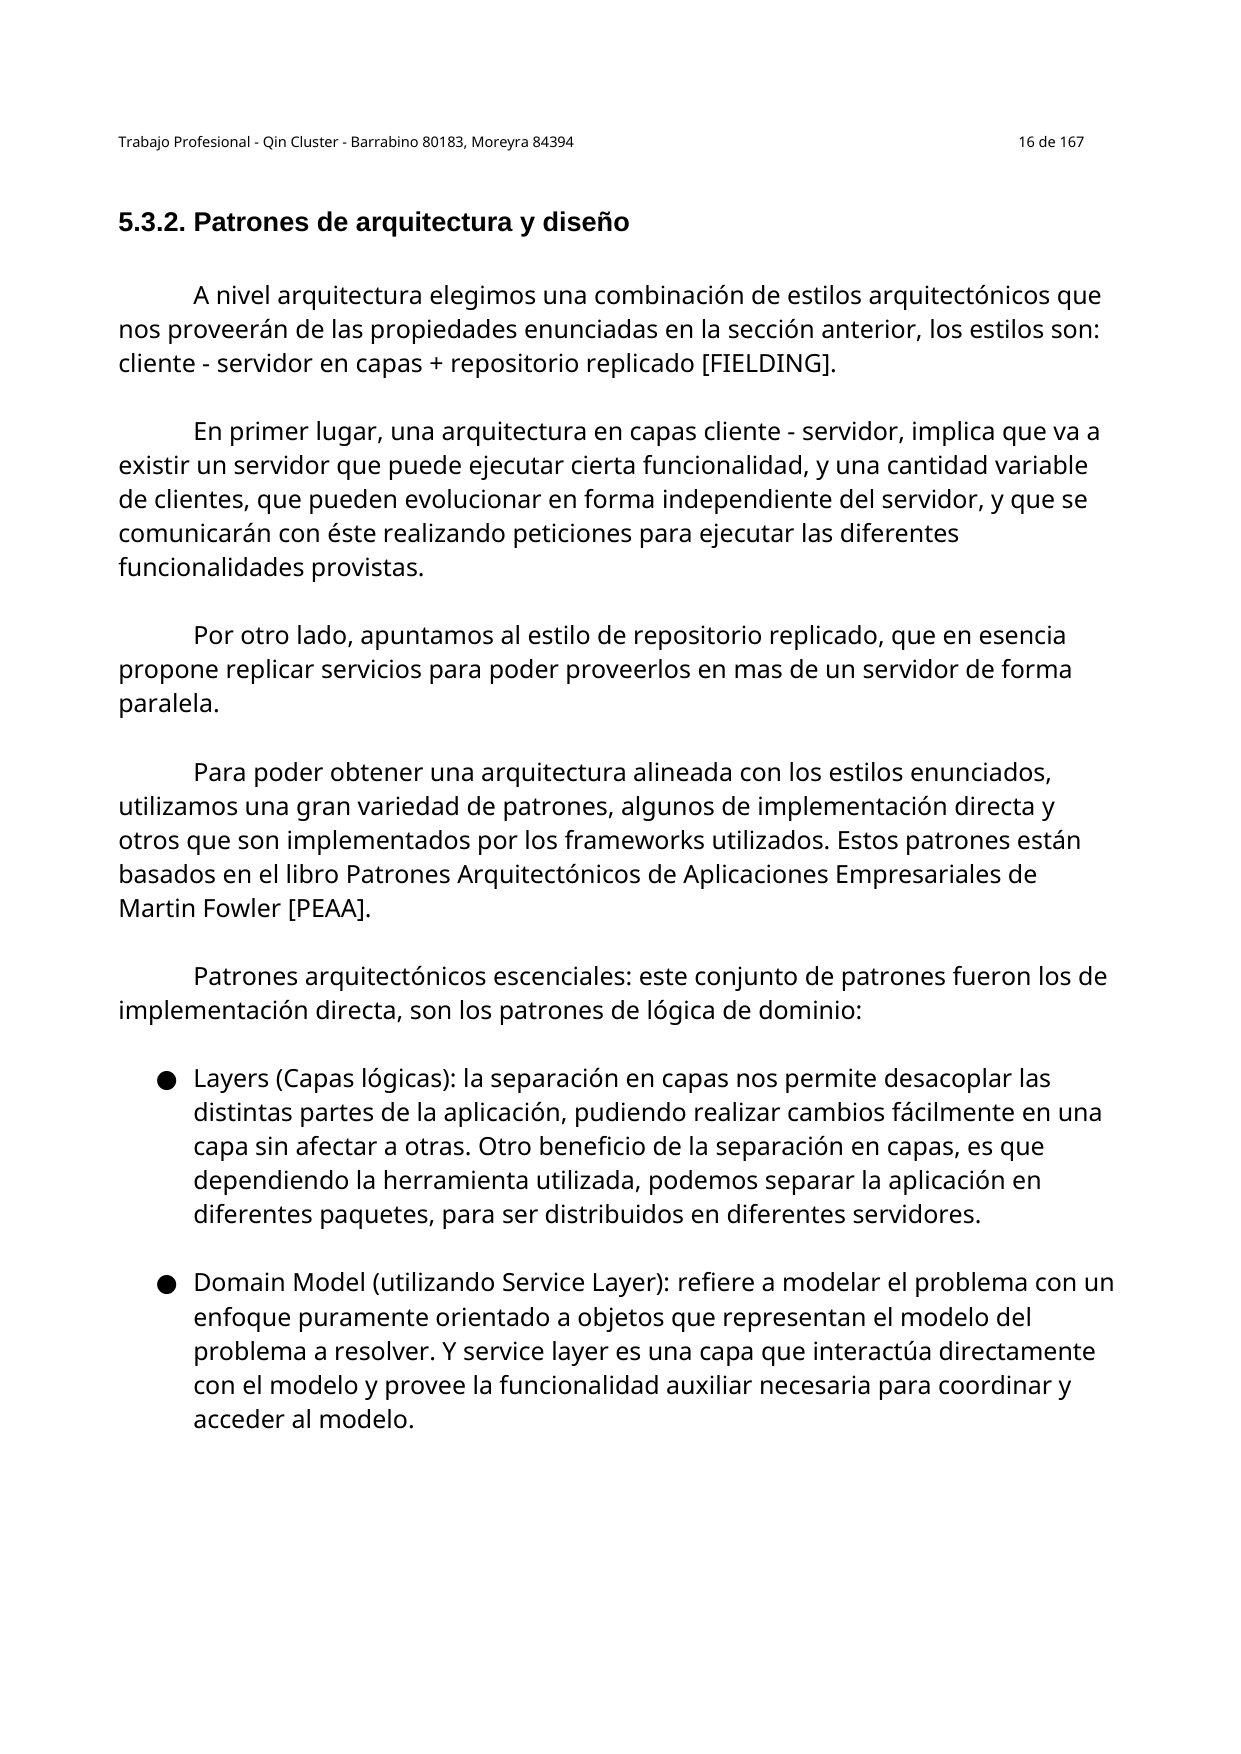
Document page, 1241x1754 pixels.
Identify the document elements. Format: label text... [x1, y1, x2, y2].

text A nivel arquitectura elegimos una combinación de estilos arquitectónicos que nos proveerán de las propiedades enunciadas en la sección anterior, los estilos son: cliente - servidor en capas + repositorio replicado [FIELDING]. [118, 277, 1122, 379]
text Para poder obtener una arquitectura alineada con los estilos enunciados, utilizamos una gran variedad de patrones, algunos de implementación directa y otros que son implementados por los frameworks utilizados. Estos patrones están basados en el libro Patrones Arquitectónicos de Aplicaciones Empresariales de Martin Fowler [PEAA]. [118, 754, 1122, 924]
list Layers (Capas lógicas): la separación en capas nos permite desacoplar las distintas partes de la aplicación, pudiendo realizar cambios fácilmente en una capa sin afectar a otras. Otro beneficio de la separación en capas, es que dependiendo la herramienta utilizada, podemos separar la aplicación en diferentes paquetes, para ser distribuidos en diferentes servidores. [156, 1061, 1122, 1231]
text Por otro lado, apuntamos al estilo de repositorio replicado, que en esencia propone replicar servicios para poder proveerlos en mas de un servidor de forma paralela. [118, 618, 1122, 720]
text Patrones arquitectónicos escenciales: este conjunto de patrones fueron los de implementación directa, son los patrones de lógica de dominio: [118, 958, 1122, 1027]
subtitle 5.3.2. Patrones de arquitectura y diseño [118, 207, 1122, 237]
list Domain Model (utilizando Service Layer): refiere a modelar el problema con un enfoque puramente orientado a objetos que representan el modelo del problema a resolver. Y service layer es una capa que interactúa directamente con el modelo y provee la funcionalidad auxiliar necesaria para coordinar y acceder al modelo. [156, 1265, 1122, 1435]
text En primer lugar, una arquitectura en capas cliente - servidor, implica que va a existir un servidor que puede ejecutar cierta funcionalidad, y una cantidad variable de clientes, que pueden evolucionar en forma independiente del servidor, y que se comunicarán con éste realizando peticiones para ejecutar las diferentes funcionalidades provistas. [118, 413, 1122, 584]
